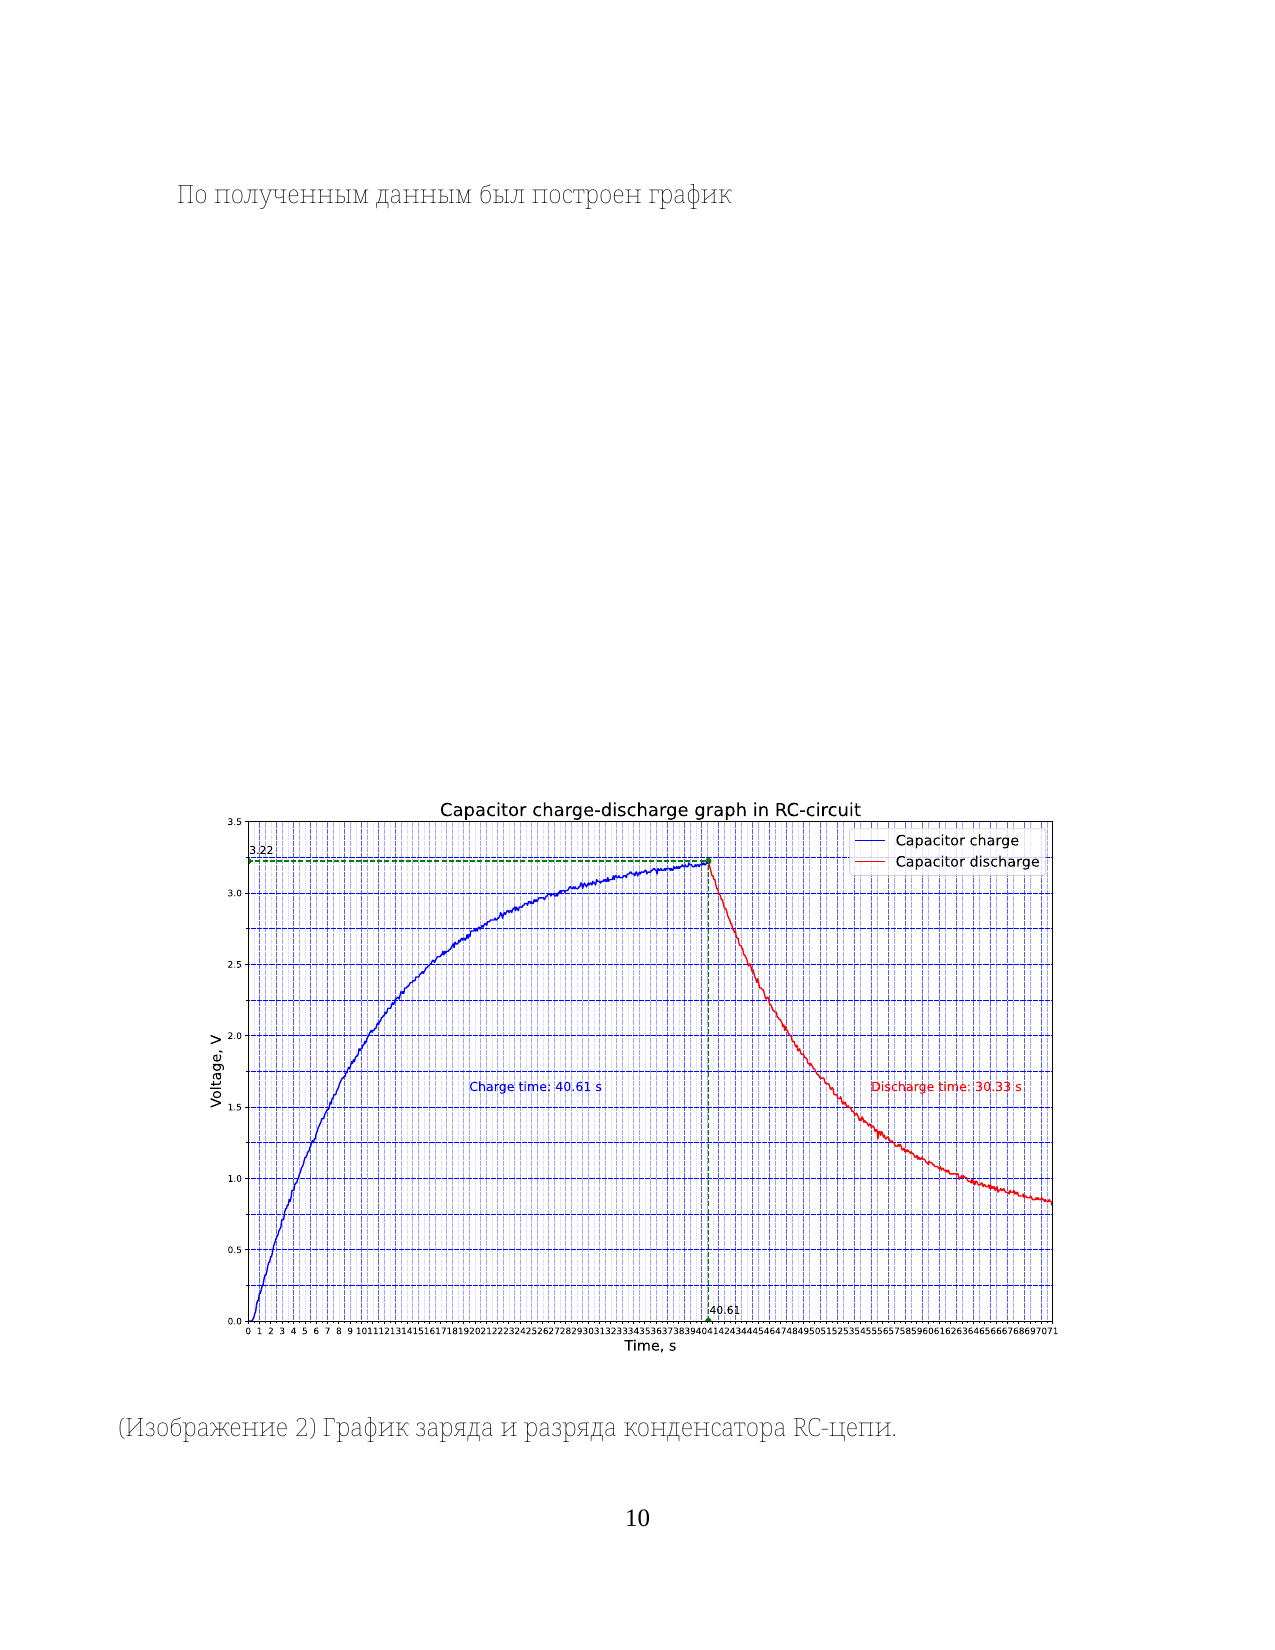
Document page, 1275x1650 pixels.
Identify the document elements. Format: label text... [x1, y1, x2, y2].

text По полученным данным был построен график [118, 176, 1157, 744]
text (Изображение 2) График заряда и разряда конденсатора RC-цепи. [118, 1392, 1157, 1444]
